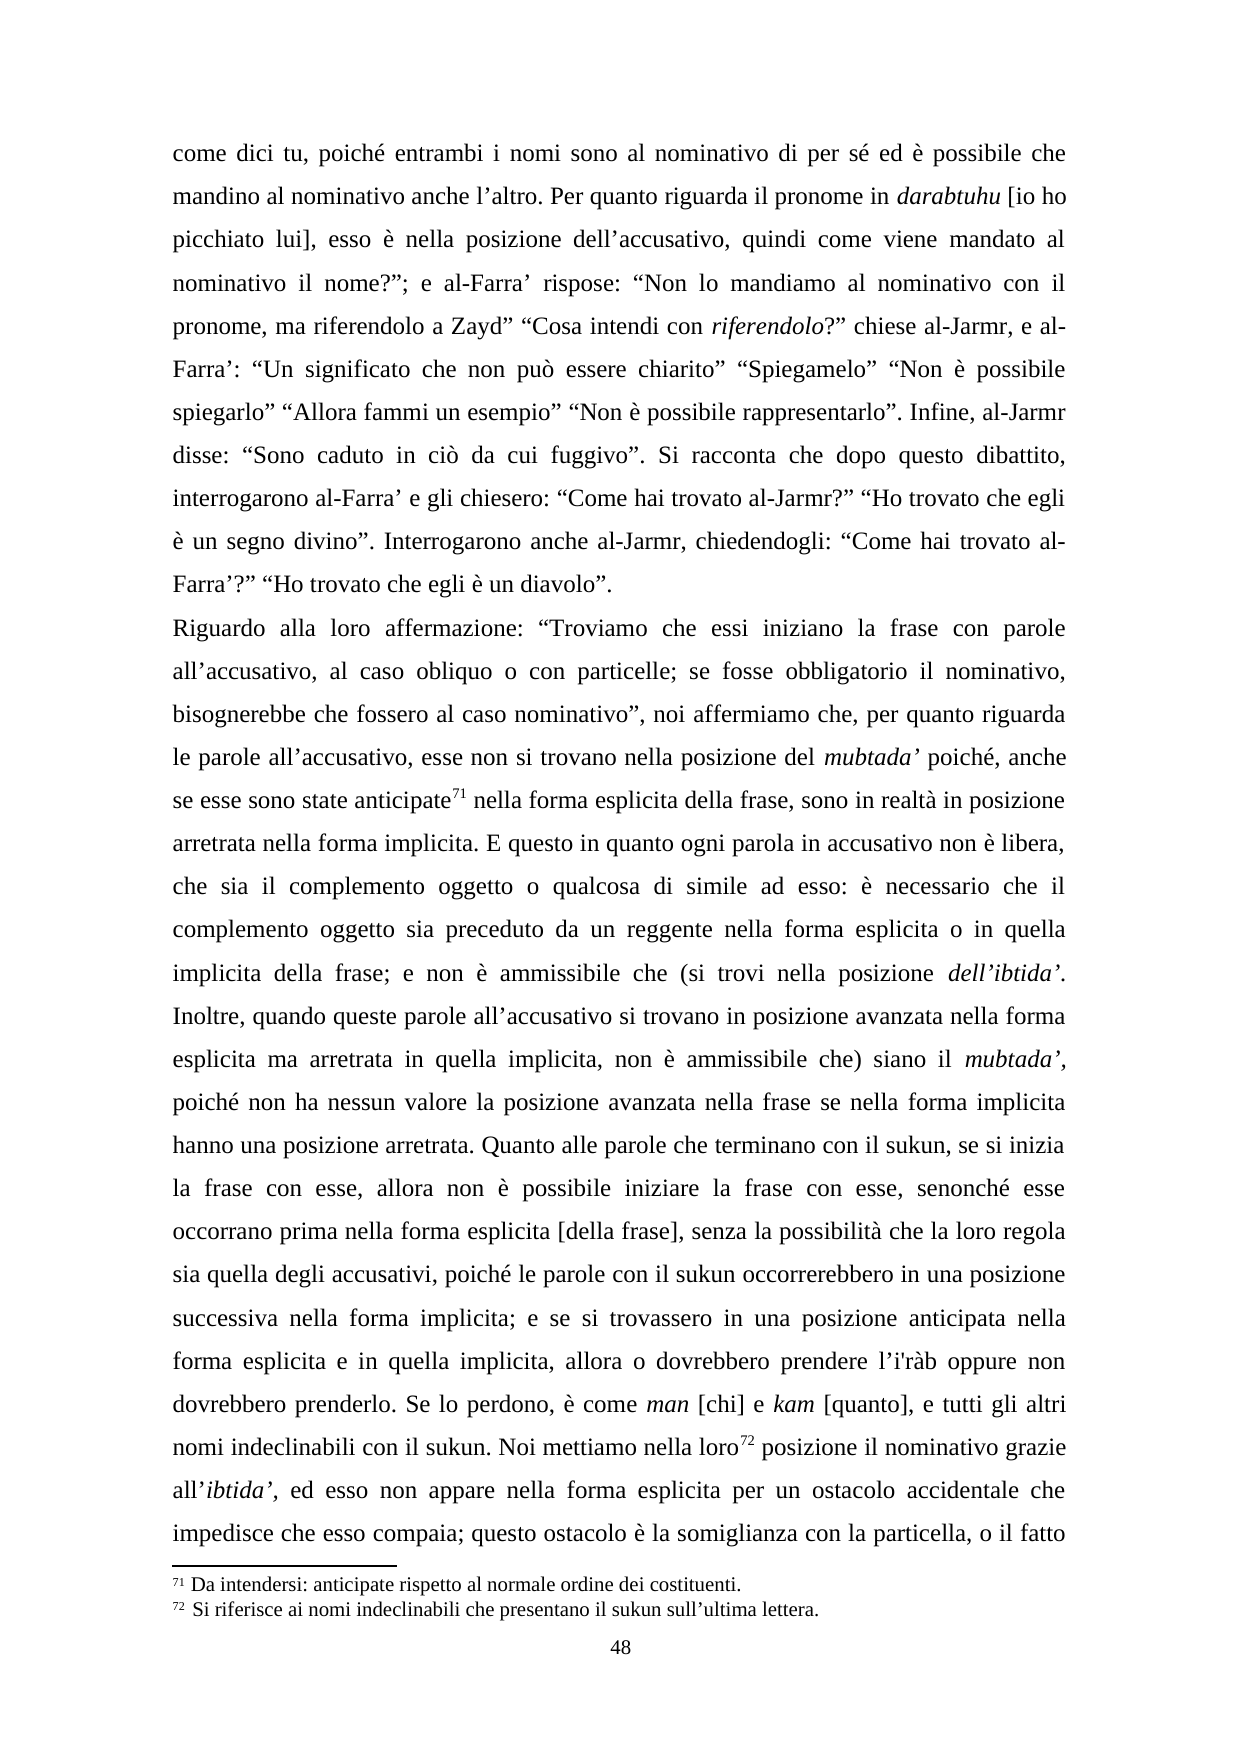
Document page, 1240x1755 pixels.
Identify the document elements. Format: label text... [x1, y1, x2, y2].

text Da intendersi: anticipate rispetto al normale ordine dei costituenti. [172, 1572, 1067, 1596]
text come dici tu, poiché entrambi i nomi sono al nominativo di per sé ed è possibile che mandino al nominativo anche l’altro. Per quanto riguarda il pronome in darabtuhu [io ho picchiato lui], esso è nella posizione dell’accusativo, quindi come viene mandato al nominativo il nome?”; e al-Farra’ rispose: “Non lo mandiamo al nominativo con il pronome, ma riferendolo a Zayd” “Cosa intendi con riferendolo?” chiese al-Jarmr, e al-Farra’: “Un significato che non può essere chiarito” “Spiegamelo” “Non è possibile spiegarlo” “Allora fammi un esempio” “Non è possibile rappresentarlo”. Infine, al-Jarmr disse: “Sono caduto in ciò da cui fuggivo”. Si racconta che dopo questo dibattito, interrogarono al-Farra’ e gli chiesero: “Come hai trovato al-Jarmr?” “Ho trovato che egli è un segno divino”. Interrogarono anche al-Jarmr, chiedendogli: “Come hai trovato al-Farra’?” “Ho trovato che egli è un diavolo”. [172, 138, 1067, 598]
text Riguardo alla loro affermazione: “Troviamo che essi iniziano la frase con parole all’accusativo, al caso obliquo o con particelle; se fosse obbligatorio il nominativo, bisognerebbe che fossero al caso nominativo”, noi affermiamo che, per quanto riguarda le parole all’accusativo, esse non si trovano nella posizione del mubtada’ poiché, anche se esse sono state anticipate nella forma esplicita della frase, sono in realtà in posizione arretrata nella forma implicita. E questo in quanto ogni parola in accusativo non è libera, che sia il complemento oggetto o qualcosa di simile ad esso: è necessario che il complemento oggetto sia preceduto da un reggente nella forma esplicita o in quella implicita della frase; e non è ammissibile che (si trovi nella posizione dell’ibtida’. Inoltre, quando queste parole all’accusativo si trovano in posizione avanzata nella forma esplicita ma arretrata in quella implicita, non è ammissibile che) siano il mubtada’, poiché non ha nessun valore la posizione avanzata nella frase se nella forma implicita hanno una posizione arretrata. Quanto alle parole che terminano con il sukun, se si inizia la frase con esse, allora non è possibile iniziare la frase con esse, senonché esse occorrano prima nella forma esplicita [della frase], senza la possibilità che la loro regola sia quella degli accusativi, poiché le parole con il sukun occorrerebbero in una posizione successiva nella forma implicita; e se si trovassero in una posizione anticipata nella forma esplicita e in quella implicita, allora o dovrebbero prendere l’i'ràb oppure non dovrebbero prenderlo. Se lo perdono, è come man [chi] e kam [quanto], e tutti gli altri nomi indeclinabili con il sukun. Noi mettiamo nella loro posizione il nominativo grazie all’ibtida’, ed esso non appare nella forma esplicita per un ostacolo accidentale che impedisce che esso compaia; questo ostacolo è la somiglianza con la particella, o il fatto [172, 613, 1067, 1547]
text Si riferisce ai nomi indeclinabili che presentano il sukun sull’ultima lettera. [172, 1596, 1067, 1621]
